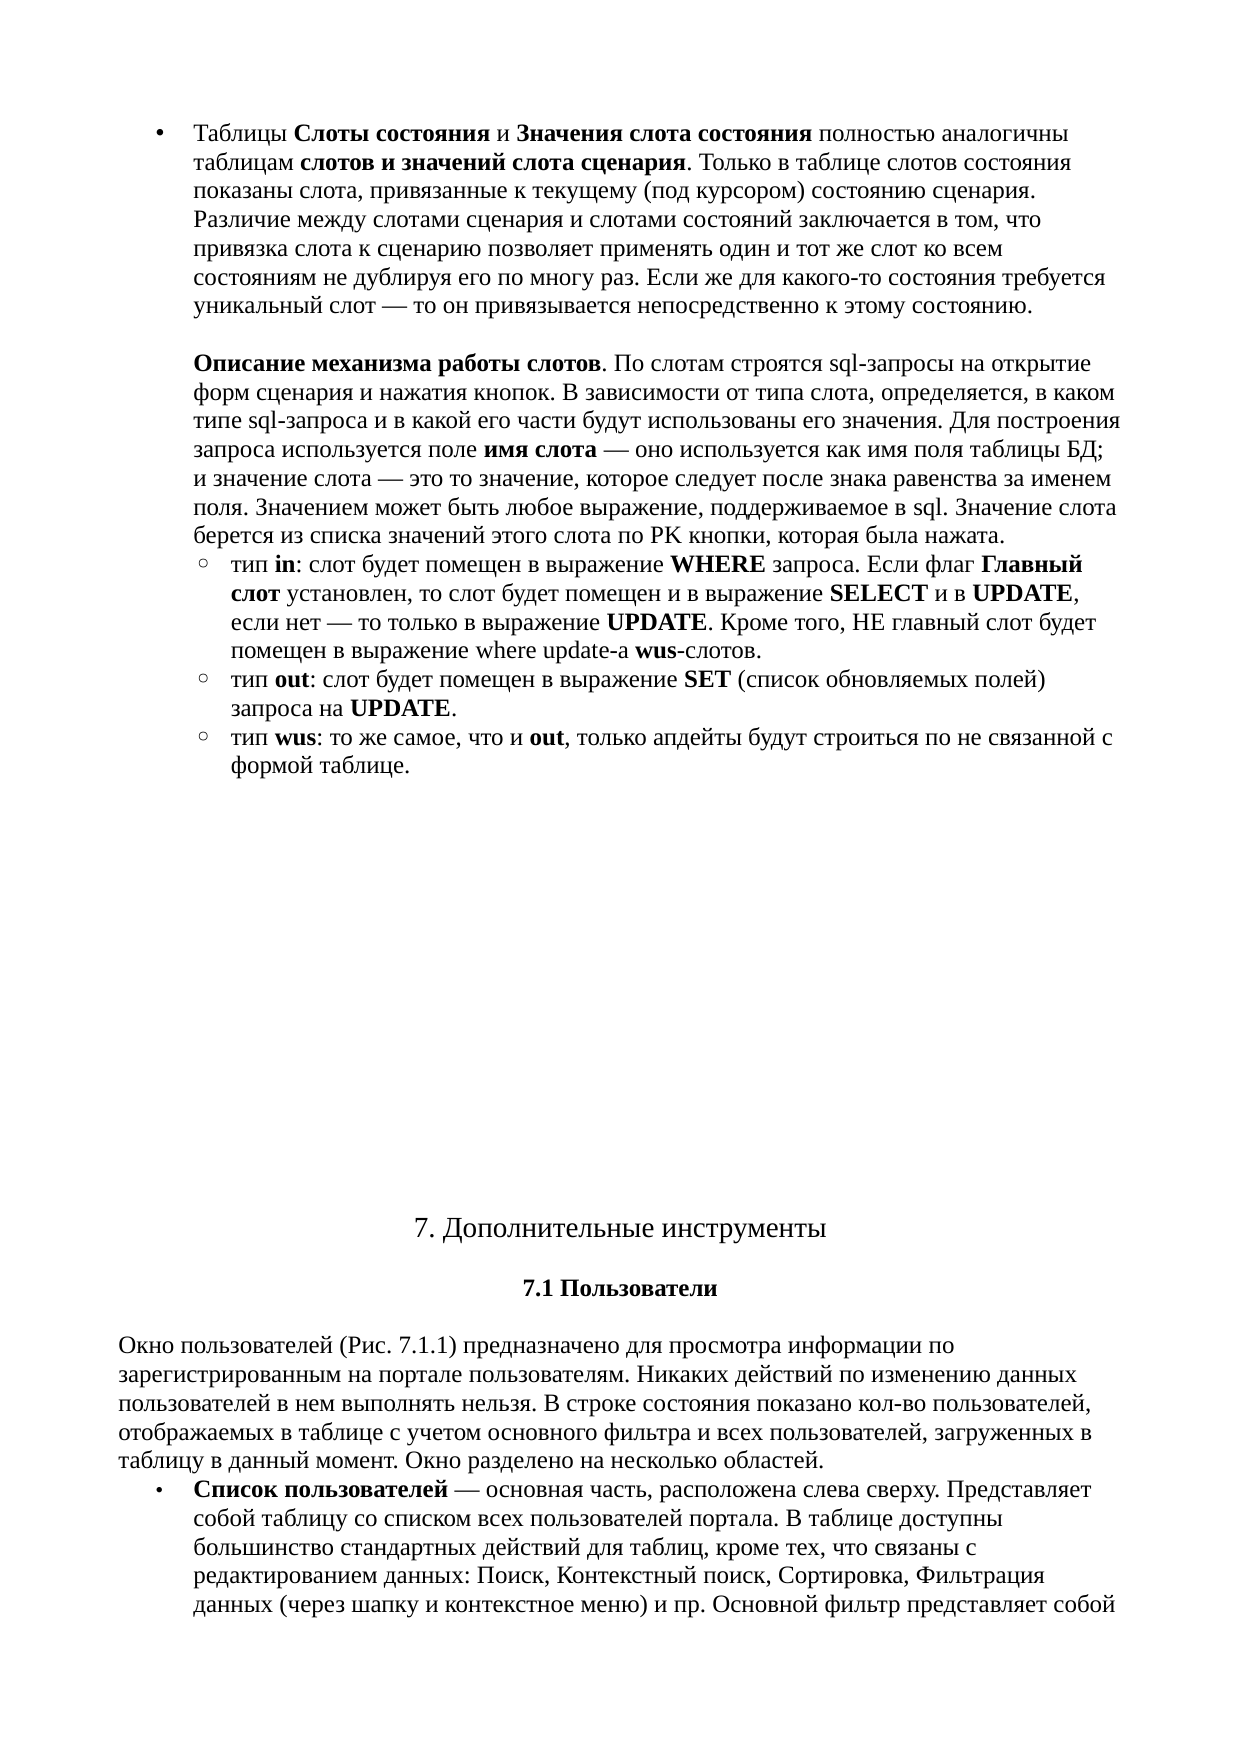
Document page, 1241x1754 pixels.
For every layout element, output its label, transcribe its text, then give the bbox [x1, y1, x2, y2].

text 7.1 Пользователи [118, 1273, 1122, 1302]
list тип wus: то же самое, что и out, только апдейты будут строиться по не связанной с формой таблице. [193, 722, 1122, 779]
list тип in: слот будет помещен в выражение WHERE запроса. Если флаг Главный слот установлен, то слот будет помещен и в выражение SELECT и в UPDATE, если нет — то только в выражение UPDATE. Кроме того, НЕ главный слот будет помещен в выражение where update-а wus-слотов. [193, 549, 1122, 664]
text Окно пользователей (Рис. 7.1.1) предназначено для просмотра информации по зарегистрированным на портале пользователям. Никаких действий по изменению данных пользователей в нем выполнять нельзя. В строке состояния показано кол-во пользователей, отображаемых в таблице с учетом основного фильтра и всех пользователей, загруженных в таблицу в данный момент. Окно разделено на несколько областей. [118, 1330, 1122, 1474]
list Список пользователей — основная часть, расположена слева сверху. Представляет собой таблицу со списком всех пользователей портала. В таблице доступны большинство стандартных действий для таблиц, кроме тех, что связаны с редактированием данных: Поиск, Контекстный поиск, Сортировка, Фильтрация данных (через шапку и контекстное меню) и пр. Основной фильтр представляет собой [156, 1474, 1122, 1618]
list тип out: слот будет помещен в выражение SET (список обновляемых полей) запроса на UPDATE. [193, 664, 1122, 722]
text 7. Дополнительные инструменты [118, 1211, 1122, 1244]
list Таблицы Слоты состояния и Значения слота состояния полностью аналогичны таблицам слотов и значений слота сценария. Только в таблице слотов состояния показаны слота, привязанные к текущему (под курсором) состоянию сценария. Различие между слотами сценария и слотами состояний заключается в том, что привязка слота к сценарию позволяет применять один и тот же слот ко всем состояниям не дублируя его по многу раз. Если же для какого-то состояния требуется уникальный слот — то он привязывается непосредственно к этому состоянию. [156, 118, 1122, 319]
list Описание механизма работы слотов. По слотам строятся sql-запросы на открытие форм сценария и нажатия кнопок. В зависимости от типа слота, определяется, в каком типе sql-запроса и в какой его части будут использованы его значения. Для построения запроса используется поле имя слота — оно используется как имя поля таблицы БД; и значение слота — это то значение, которое следует после знака равенства за именем поля. Значением может быть любое выражение, поддерживаемое в sql. Значение слота берется из списка значений этого слота по PK кнопки, которая была нажата. [156, 348, 1122, 549]
